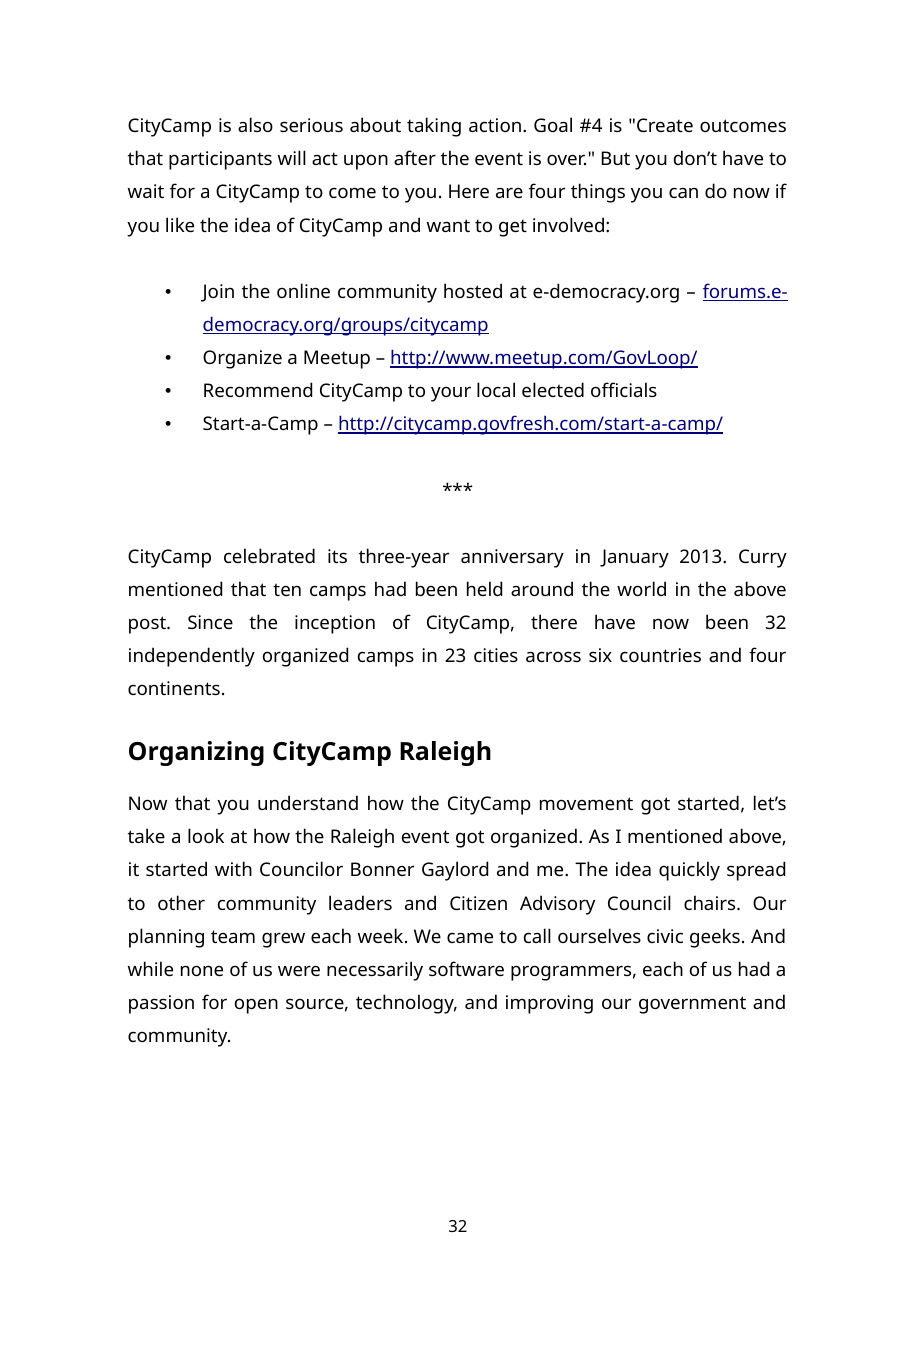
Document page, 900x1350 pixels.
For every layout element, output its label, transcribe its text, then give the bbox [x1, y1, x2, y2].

list Organize a Meetup – http://www.meetup.com/GovLoop/ [165, 344, 787, 370]
subtitle Organizing CityCamp Raleigh [127, 734, 787, 768]
list Join the online community hosted at e-democracy.org – forums.e-democracy.org/groups/citycamp [165, 278, 787, 337]
text CityCamp celebrated its three-year anniversary in January 2013. Curry mentioned that ten camps had been held around the world in the above post. Since the inception of CityCamp, there have now been 32 independently organized camps in 23 cities across six countries and four continents. [127, 543, 787, 701]
text *** [127, 477, 787, 502]
list Recommend CityCamp to your local elected officials [165, 377, 787, 403]
text Now that you understand how the CityCamp movement got started, let’s take a look at how the Raleigh event got organized. As I mentioned above, it started with Councilor Bonner Gaylord and me. The idea quickly spread to other community leaders and Citizen Advisory Council chairs. Our planning team grew each week. We came to call ourselves civic geeks. And while none of us were necessarily software programmers, each of us had a passion for open source, technology, and improving our government and community. [127, 791, 787, 1048]
list Start-a-Camp – http://citycamp.govfresh.com/start-a-camp/ [165, 411, 787, 436]
text CityCamp is also serious about taking action. Goal #4 is "Create outcomes that participants will act upon after the event is over." But you don’t have to wait for a CityCamp to come to you. Here are four things you can do now if you like the idea of CityCamp and want to get involved: [127, 112, 787, 237]
